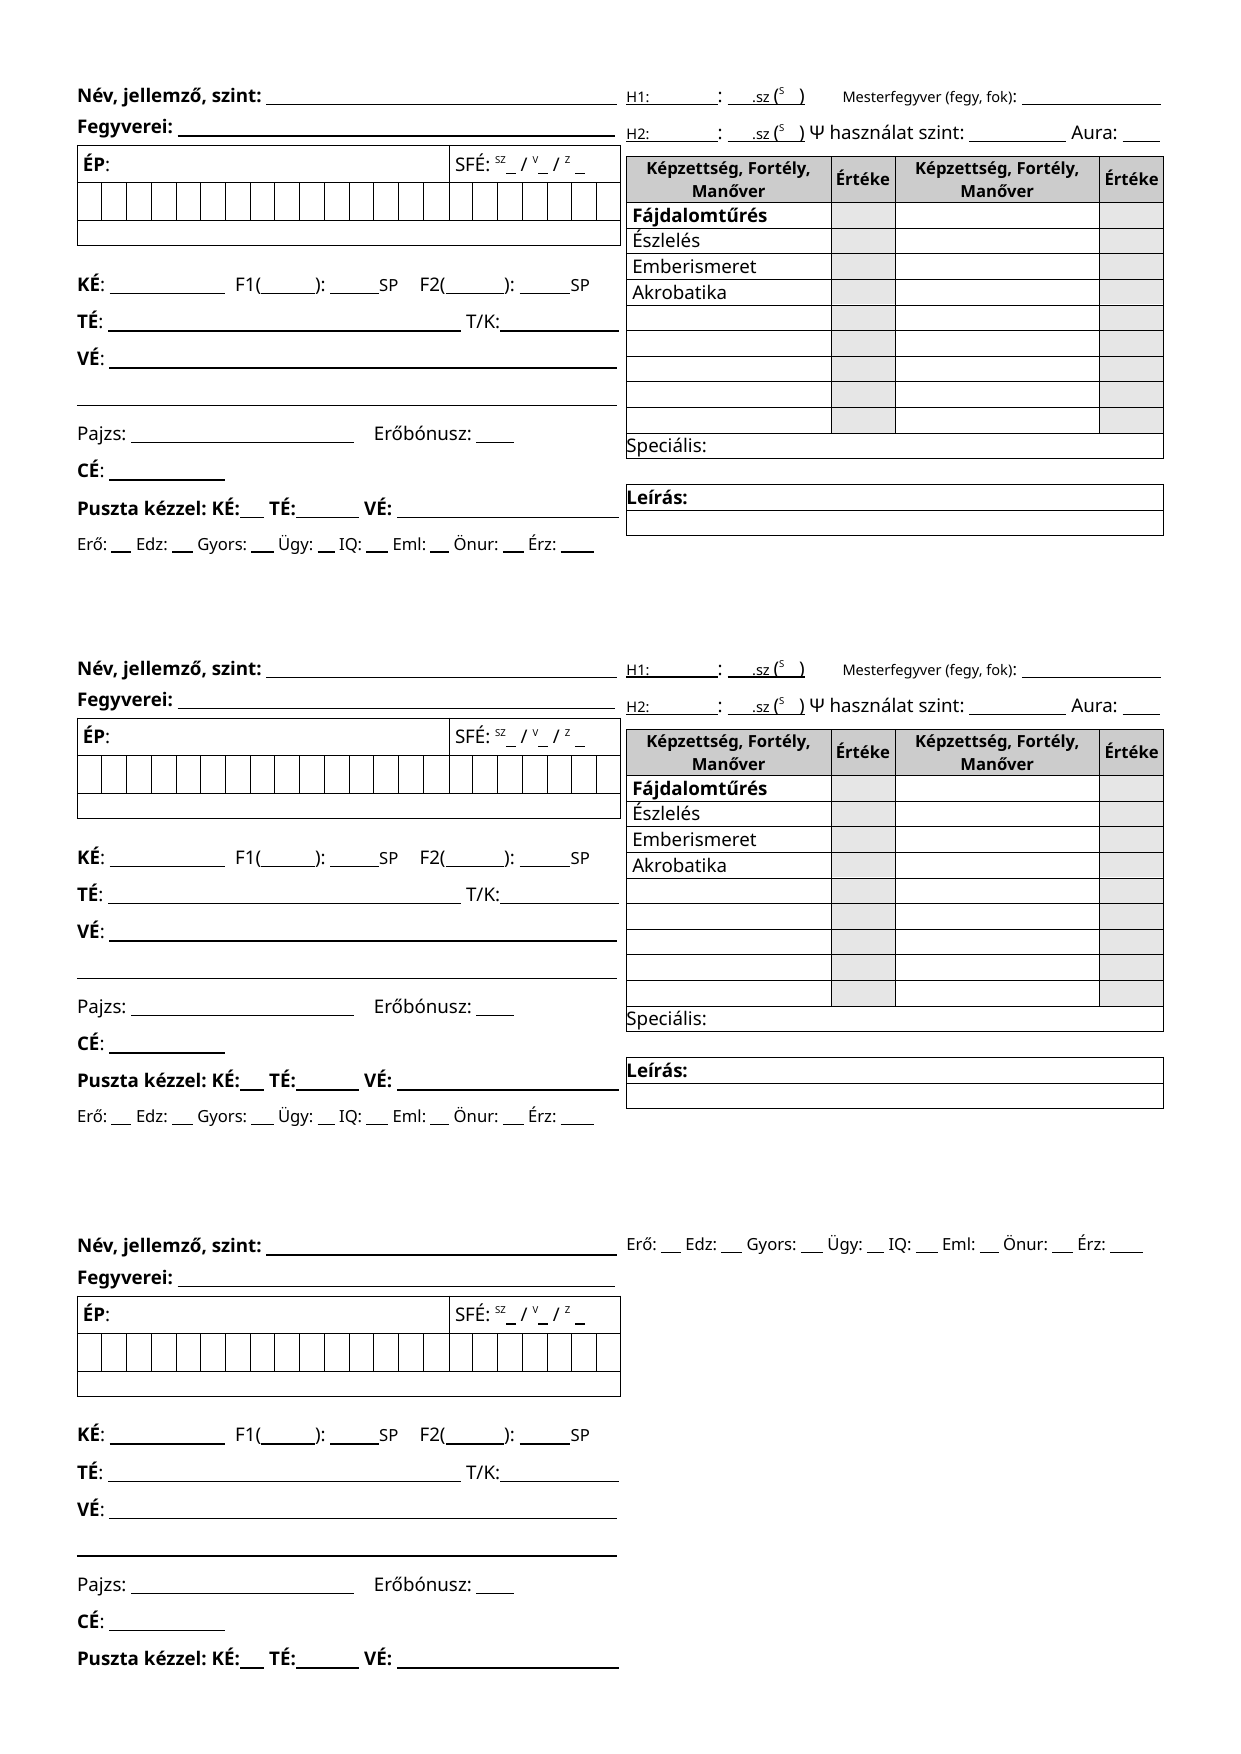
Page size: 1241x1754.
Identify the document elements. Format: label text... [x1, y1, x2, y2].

table_cell [548, 756, 571, 793]
table_cell [627, 331, 831, 356]
table_cell [572, 1334, 596, 1371]
table_cell [152, 183, 176, 220]
table_header Értéke [1100, 730, 1163, 775]
table_cell [127, 1334, 151, 1371]
text H2: : .sz (S ) Ψ használat szint: Aura: [626, 692, 1163, 718]
table_cell [399, 756, 423, 793]
table_cell [177, 183, 200, 220]
table_header Képzettség, Fortély, Manőver [896, 157, 1099, 202]
table_cell [399, 1334, 423, 1371]
table_cell [201, 183, 225, 220]
table_cell [1100, 904, 1163, 929]
table_cell [832, 955, 895, 980]
table_cell [896, 331, 1099, 356]
table_cell [896, 357, 1099, 381]
table_cell [832, 280, 895, 304]
table_cell [896, 229, 1099, 253]
table_cell [523, 183, 547, 220]
table_cell [896, 930, 1099, 954]
table_cell [627, 879, 831, 903]
table_header Képzettség, Fortély, Manőver [896, 730, 1099, 775]
table_cell [1100, 955, 1163, 980]
table_header ÉP: [78, 1297, 449, 1333]
table_cell [226, 1334, 250, 1371]
table_cell [1100, 229, 1163, 253]
table_cell [127, 183, 151, 220]
table_cell [450, 1334, 472, 1371]
text KÉ: F1( ): SP F2( ): SP [77, 844, 620, 869]
table_cell [896, 802, 1099, 826]
table_cell Észlelés [627, 229, 831, 253]
text Fegyverei: [77, 686, 620, 712]
table_cell [1100, 802, 1163, 826]
table_cell [832, 981, 895, 1006]
table_cell [832, 408, 895, 433]
table_cell [896, 408, 1099, 433]
table_cell [1100, 306, 1163, 330]
table_cell [1100, 382, 1163, 407]
text H2: : .sz (S ) Ψ használat szint: Aura: [626, 119, 1163, 145]
table_cell [1100, 930, 1163, 954]
table_cell Akrobatika [627, 280, 831, 304]
table_cell [350, 1334, 373, 1371]
table_cell [201, 1334, 225, 1371]
table_cell [251, 1334, 274, 1371]
table_cell [627, 1084, 1163, 1108]
table_cell Emberismeret [627, 827, 831, 852]
table_cell [251, 756, 274, 793]
text VÉ: [77, 918, 620, 944]
table_cell [627, 930, 831, 954]
text KÉ: F1( ): SP F2( ): SP [77, 1422, 620, 1447]
text Név, jellemző, szint: [77, 655, 620, 680]
table_cell [896, 853, 1099, 877]
table_cell [275, 183, 299, 220]
text Pajzs: Erőbónusz: [77, 420, 620, 446]
table_cell [832, 827, 895, 852]
table_cell [102, 756, 126, 793]
text CÉ: [77, 1608, 620, 1634]
table_cell [374, 183, 398, 220]
table_cell [275, 756, 299, 793]
table_cell [896, 955, 1099, 980]
table_cell [832, 776, 895, 801]
table_cell [548, 1334, 571, 1371]
table_cell [572, 756, 596, 793]
table_cell [350, 183, 373, 220]
table_cell [450, 756, 472, 793]
table_cell [78, 1372, 620, 1396]
table_cell [102, 183, 126, 220]
table_cell [832, 382, 895, 407]
text TÉ: T/K: [77, 308, 620, 334]
table_cell [300, 1334, 324, 1371]
table_cell [627, 357, 831, 381]
table_cell [832, 904, 895, 929]
table_header Értéke [832, 157, 895, 202]
table_cell [832, 203, 895, 228]
table_cell [78, 794, 620, 818]
table_cell [1100, 280, 1163, 304]
table_cell [896, 306, 1099, 330]
text VÉ: [77, 346, 620, 371]
table_cell [1100, 331, 1163, 356]
table_cell [832, 853, 895, 877]
table_header Leírás: [627, 1058, 1163, 1082]
table_cell [251, 183, 274, 220]
table_cell [627, 904, 831, 929]
table_cell [350, 756, 373, 793]
table_cell [523, 1334, 547, 1371]
table_cell [152, 1334, 176, 1371]
table_header Értéke [1100, 157, 1163, 202]
table_cell [896, 382, 1099, 407]
table_cell [1100, 879, 1163, 903]
table_cell [832, 229, 895, 253]
table_cell [226, 756, 250, 793]
text Erő: Edz: Gyors: Ügy: IQ: Eml: Önur: Érz: [77, 532, 620, 555]
text Pajzs: Erőbónusz: [77, 1571, 620, 1596]
table_cell [627, 408, 831, 433]
table_cell [325, 1334, 349, 1371]
table_cell Speciális: [627, 1007, 1163, 1031]
table_cell [832, 254, 895, 279]
table_cell [572, 183, 596, 220]
table_cell [1100, 408, 1163, 433]
table_cell [896, 280, 1099, 304]
table_cell Észlelés [627, 802, 831, 826]
text Puszta kézzel: KÉ: TÉ: VÉ: [77, 1646, 620, 1671]
text H1: : .sz (S ) Mesterfegyver (fegy, fok): [626, 82, 1163, 107]
text Erő: Edz: Gyors: Ügy: IQ: Eml: Önur: Érz: [626, 1233, 1163, 1255]
table_cell [1100, 254, 1163, 279]
table_cell [300, 756, 324, 793]
table_cell [896, 904, 1099, 929]
text Puszta kézzel: KÉ: TÉ: VÉ: [77, 1068, 620, 1093]
table_cell [152, 756, 176, 793]
table_cell [498, 183, 522, 220]
table_cell [424, 756, 449, 793]
text Puszta kézzel: KÉ: TÉ: VÉ: [77, 495, 620, 520]
table_cell [78, 1334, 101, 1371]
table_cell [177, 1334, 200, 1371]
table_cell [832, 930, 895, 954]
table_cell [1100, 981, 1163, 1006]
table_cell [627, 511, 1163, 535]
table_cell [325, 183, 349, 220]
table_cell [177, 756, 200, 793]
table_cell [1100, 776, 1163, 801]
table_cell [523, 756, 547, 793]
table_cell [275, 1334, 299, 1371]
table_cell Fájdalomtűrés [627, 776, 831, 801]
table_header Képzettség, Fortély, Manőver [627, 157, 831, 202]
table_cell [627, 382, 831, 407]
table_cell [300, 183, 324, 220]
text Fegyverei: [77, 113, 620, 139]
table_cell [597, 756, 620, 793]
table_cell [374, 756, 398, 793]
table_cell [627, 981, 831, 1006]
table_cell Speciális: [627, 434, 1163, 458]
table_cell [1100, 827, 1163, 852]
table_cell [597, 183, 620, 220]
table_cell Emberismeret [627, 254, 831, 279]
table_cell [1100, 853, 1163, 877]
table_cell [226, 183, 250, 220]
table_cell [896, 203, 1099, 228]
table_cell [832, 331, 895, 356]
text TÉ: T/K: [77, 881, 620, 907]
table_cell [102, 1334, 126, 1371]
table_cell [832, 306, 895, 330]
table_cell [498, 1334, 522, 1371]
table_cell [1100, 357, 1163, 381]
table_cell [548, 183, 571, 220]
table_cell [424, 1334, 449, 1371]
table_cell [201, 756, 225, 793]
table_header ÉP: [78, 719, 449, 755]
table_cell [627, 955, 831, 980]
table_cell [450, 183, 472, 220]
table_cell [424, 183, 449, 220]
text Név, jellemző, szint: [77, 82, 620, 107]
text CÉ: [77, 1030, 620, 1056]
text H1: : .sz (S ) Mesterfegyver (fegy, fok): [626, 655, 1163, 680]
table_cell [473, 1334, 497, 1371]
table_header ÉP: [78, 146, 449, 182]
text KÉ: F1( ): SP F2( ): SP [77, 271, 620, 297]
table_cell [399, 183, 423, 220]
table_cell [1100, 203, 1163, 228]
table_header SFÉ: SZ / V / Z [450, 719, 620, 755]
table_cell [498, 756, 522, 793]
table_cell [597, 1334, 620, 1371]
table_header Értéke [832, 730, 895, 775]
table_header SFÉ: SZ / V / Z [450, 146, 620, 182]
text VÉ: [77, 1496, 620, 1522]
table_cell [78, 183, 101, 220]
table_header Képzettség, Fortély, Manőver [627, 730, 831, 775]
table_cell [78, 221, 620, 245]
text Pajzs: Erőbónusz: [77, 993, 620, 1019]
table_cell [473, 756, 497, 793]
table_cell [832, 879, 895, 903]
table_cell [832, 802, 895, 826]
table_cell [374, 1334, 398, 1371]
text Név, jellemző, szint: [77, 1233, 620, 1258]
table_cell [473, 183, 497, 220]
table_cell [325, 756, 349, 793]
table_cell [896, 254, 1099, 279]
table_cell [78, 756, 101, 793]
table_cell [896, 827, 1099, 852]
text Erő: Edz: Gyors: Ügy: IQ: Eml: Önur: Érz: [77, 1105, 620, 1128]
table_header SFÉ: SZ / V / Z [450, 1297, 620, 1333]
table_cell [127, 756, 151, 793]
table_cell Akrobatika [627, 853, 831, 877]
text Fegyverei: [77, 1264, 620, 1289]
table_cell Fájdalomtűrés [627, 203, 831, 228]
table_cell [896, 981, 1099, 1006]
table_cell [627, 306, 831, 330]
text CÉ: [77, 457, 620, 483]
table_header Leírás: [627, 485, 1163, 509]
table_cell [896, 879, 1099, 903]
text TÉ: T/K: [77, 1459, 620, 1484]
table_cell [896, 776, 1099, 801]
table_cell [832, 357, 895, 381]
